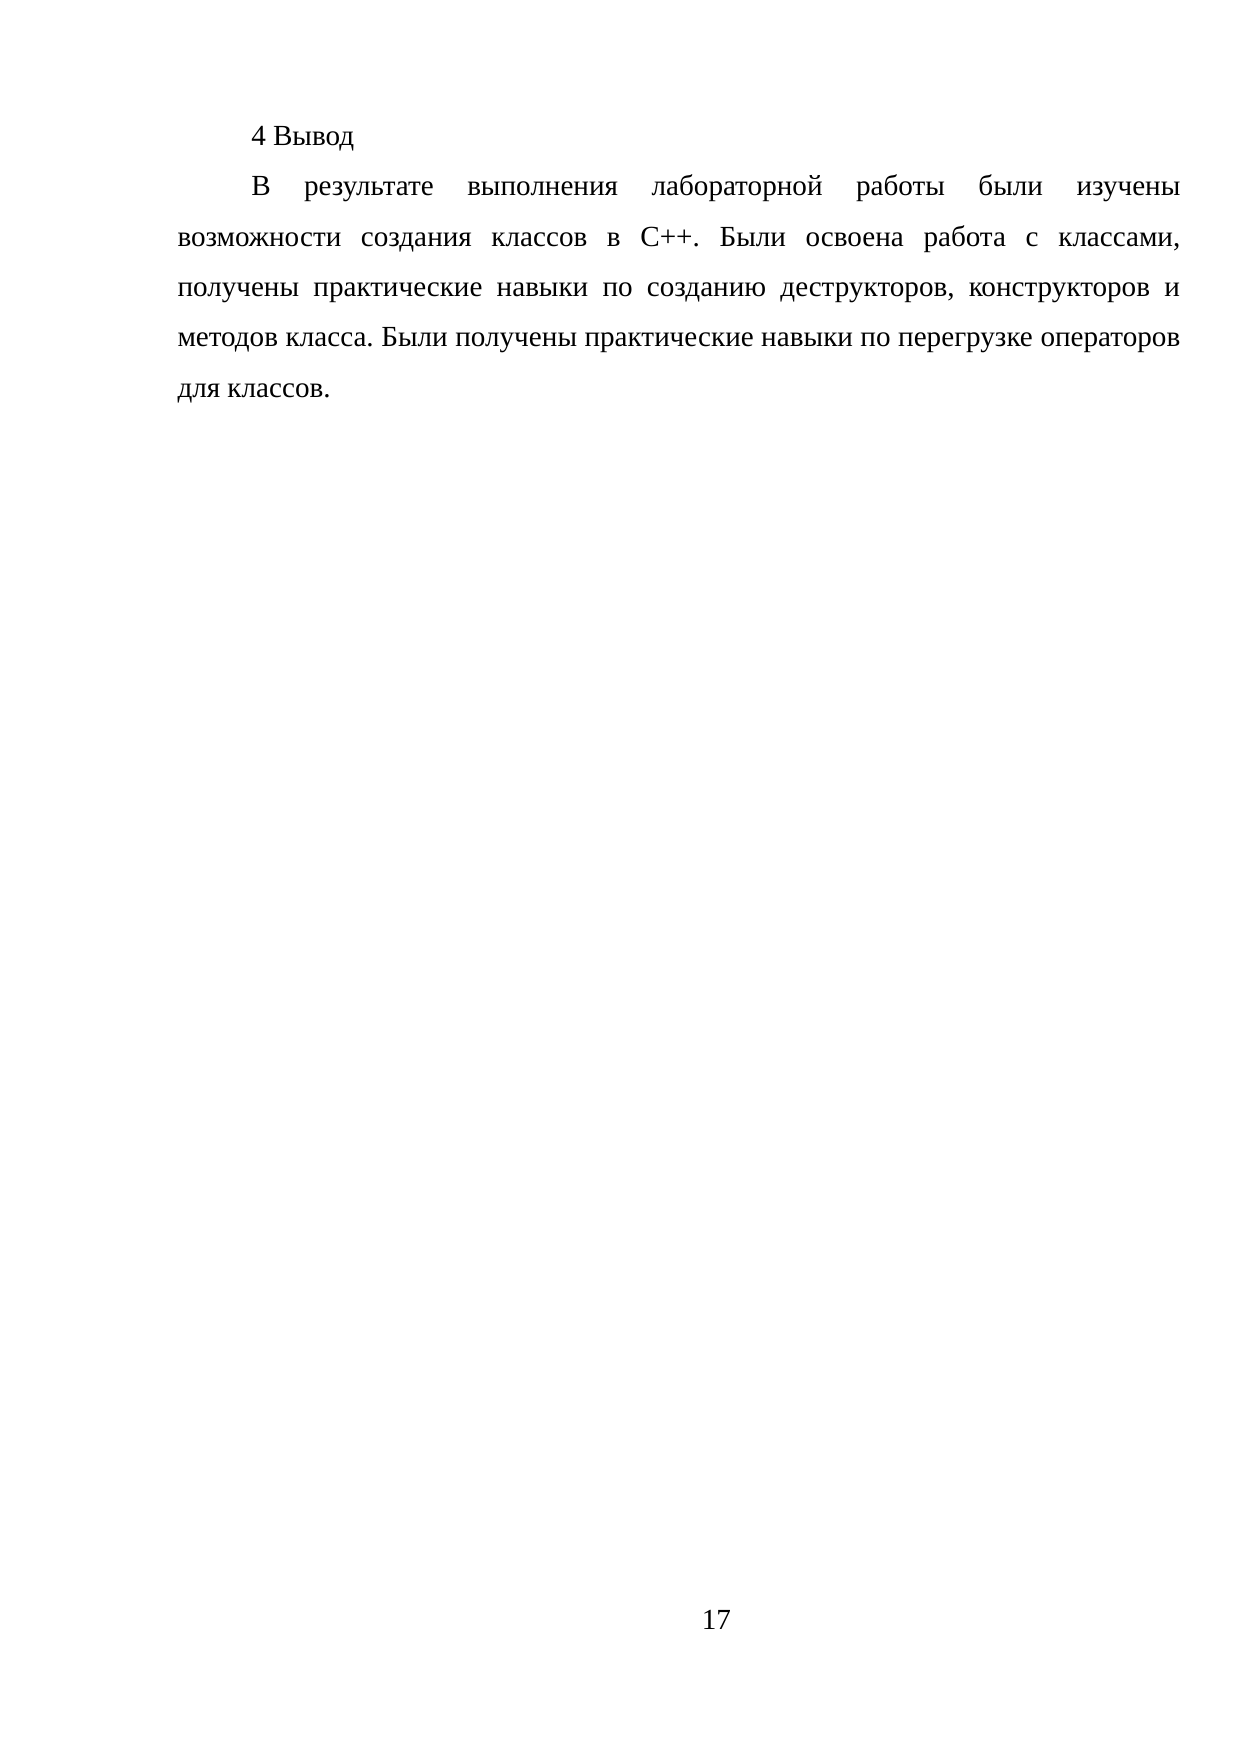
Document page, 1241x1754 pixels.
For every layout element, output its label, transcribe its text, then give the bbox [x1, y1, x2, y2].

text В результате выполнения лабораторной работы были изучены возможности создания классов в C++. Были освоена работа с классами, получены практические навыки по созданию деструкторов, конструкторов и методов класса. Были получены практические навыки по перегрузке операторов для классов. [177, 168, 1181, 403]
text 4 Вывод [177, 118, 1181, 152]
